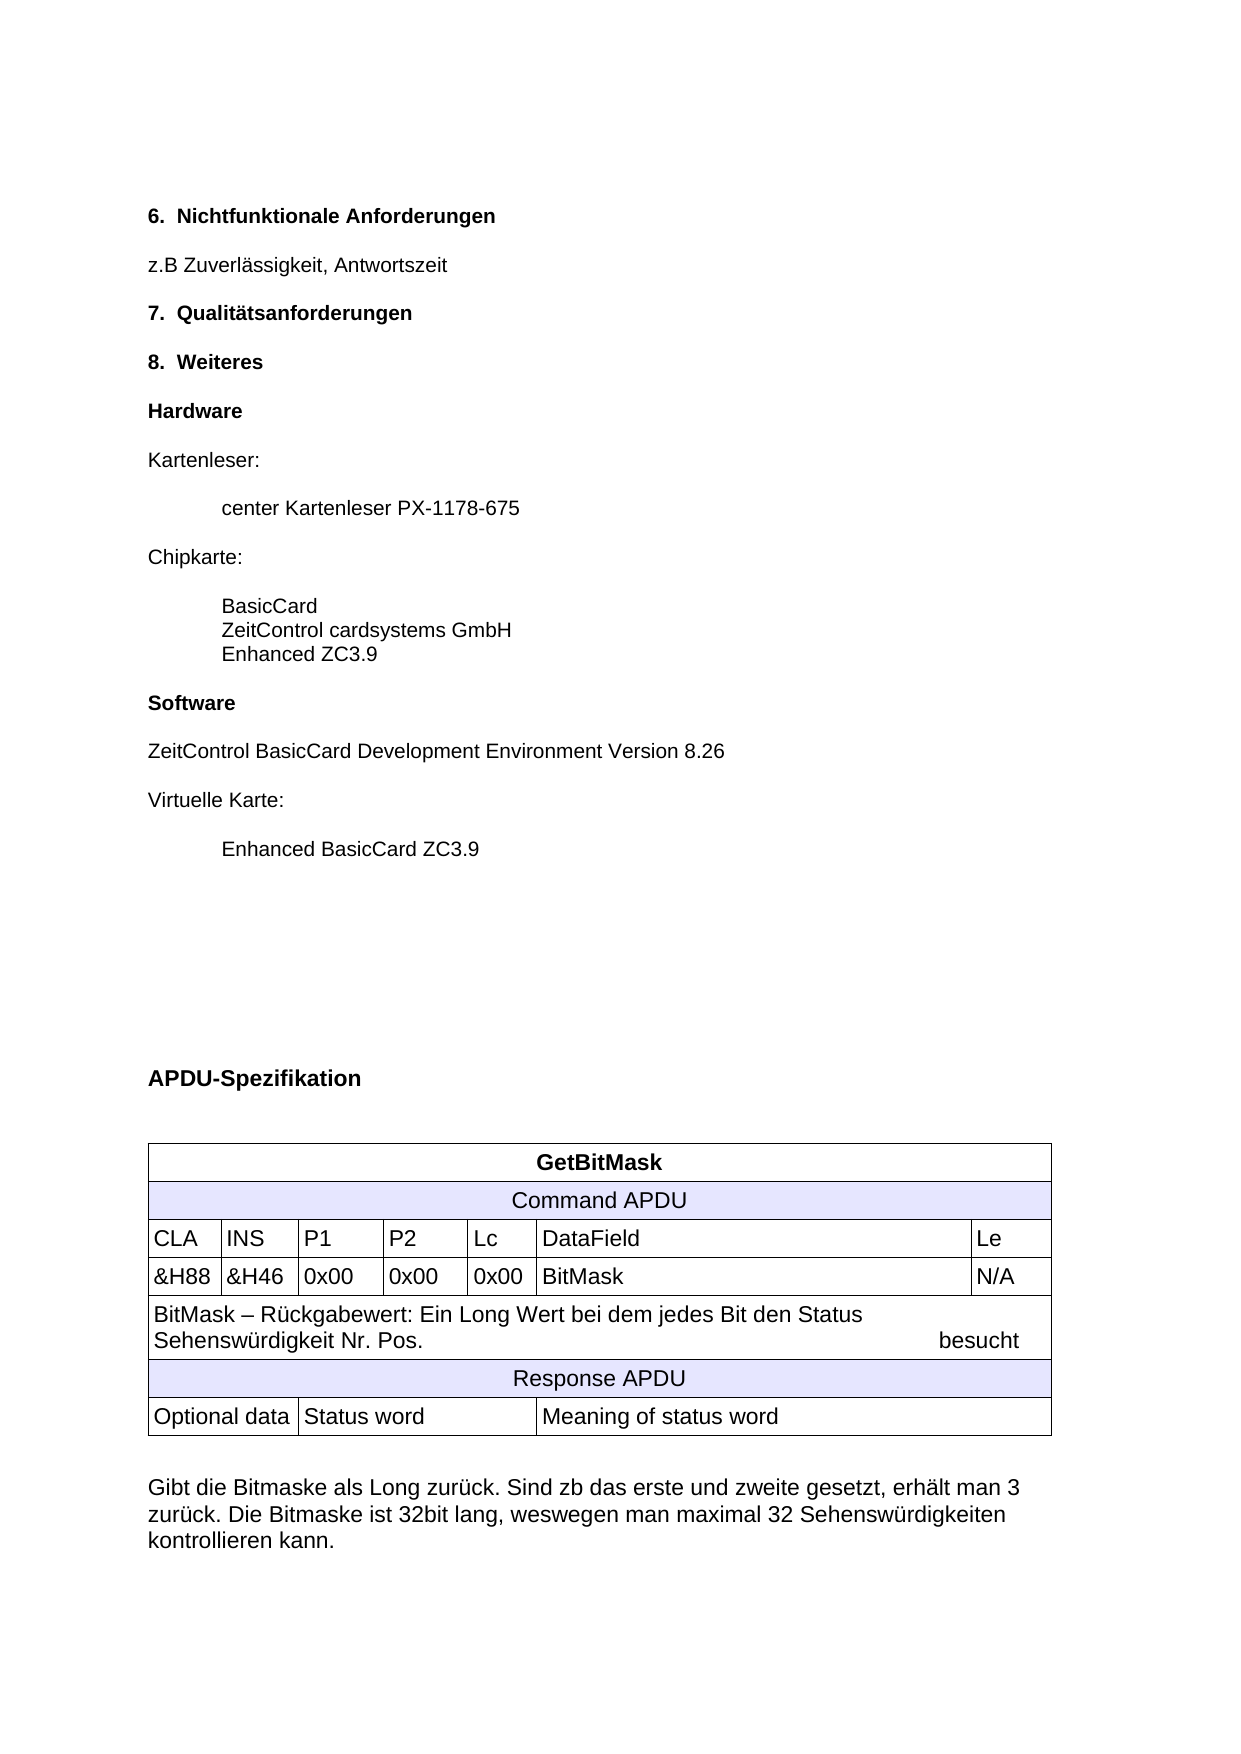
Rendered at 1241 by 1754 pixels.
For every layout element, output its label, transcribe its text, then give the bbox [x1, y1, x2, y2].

text Chipkarte: [148, 545, 1093, 569]
table_cell 0x00 [384, 1258, 467, 1295]
table_cell P2 [384, 1220, 467, 1257]
text 8. Weiteres [148, 350, 1093, 374]
table_cell Lc [468, 1220, 536, 1257]
text z.B Zuverlässigkeit, Antwortszeit [148, 252, 1093, 276]
table_cell CLA [149, 1220, 221, 1257]
table_cell 0x00 [468, 1258, 536, 1295]
table_cell Command APDU [149, 1182, 1051, 1219]
text APDU-Spezifikation [148, 1065, 1093, 1091]
table_cell INS [222, 1220, 298, 1257]
table_cell P1 [299, 1220, 383, 1257]
text Gibt die Bitmaske als Long zurück. Sind zb das erste und zweite gesetzt, erhält man 3 zurück. Die Bitmaske ist 32bit lang, weswegen man maximal 32 Sehenswürdigkeiten kontrollieren kann. [148, 1474, 1093, 1553]
text Virtuelle Karte: [148, 788, 1093, 812]
table_cell DataField [537, 1220, 971, 1257]
table_cell Status word [299, 1398, 536, 1435]
table_cell N/A [972, 1258, 1051, 1295]
table_cell Optional data [149, 1398, 298, 1435]
table_cell BitMask – Rückgabewert: Ein Long Wert bei dem jedes Bit den Status Sehenswürdigkeit Nr. Pos. besucht [149, 1296, 1051, 1359]
table_cell &H88 [149, 1258, 221, 1295]
text center Kartenleser PX-1178-675 [148, 496, 1093, 520]
text 7. Qualitätsanforderungen [148, 301, 1093, 325]
table_header GetBitMask [149, 1144, 1051, 1181]
text BasicCard ZeitControl cardsystems GmbH Enhanced ZC3.9 [148, 594, 1093, 666]
text Kartenleser: [148, 447, 1093, 471]
table_cell Le [972, 1220, 1051, 1257]
table_cell Response APDU [149, 1360, 1051, 1397]
table_cell 0x00 [299, 1258, 383, 1295]
table_cell BitMask [537, 1258, 971, 1295]
text 6. Nichtfunktionale Anforderungen [148, 204, 1093, 228]
text Hardware [148, 399, 1093, 423]
text Software [148, 690, 1093, 714]
table_cell &H46 [222, 1258, 298, 1295]
text Enhanced BasicCard ZC3.9 [148, 837, 1093, 861]
text ZeitControl BasicCard Development Environment Version 8.26 [148, 739, 1093, 763]
table_cell Meaning of status word [537, 1398, 1051, 1435]
